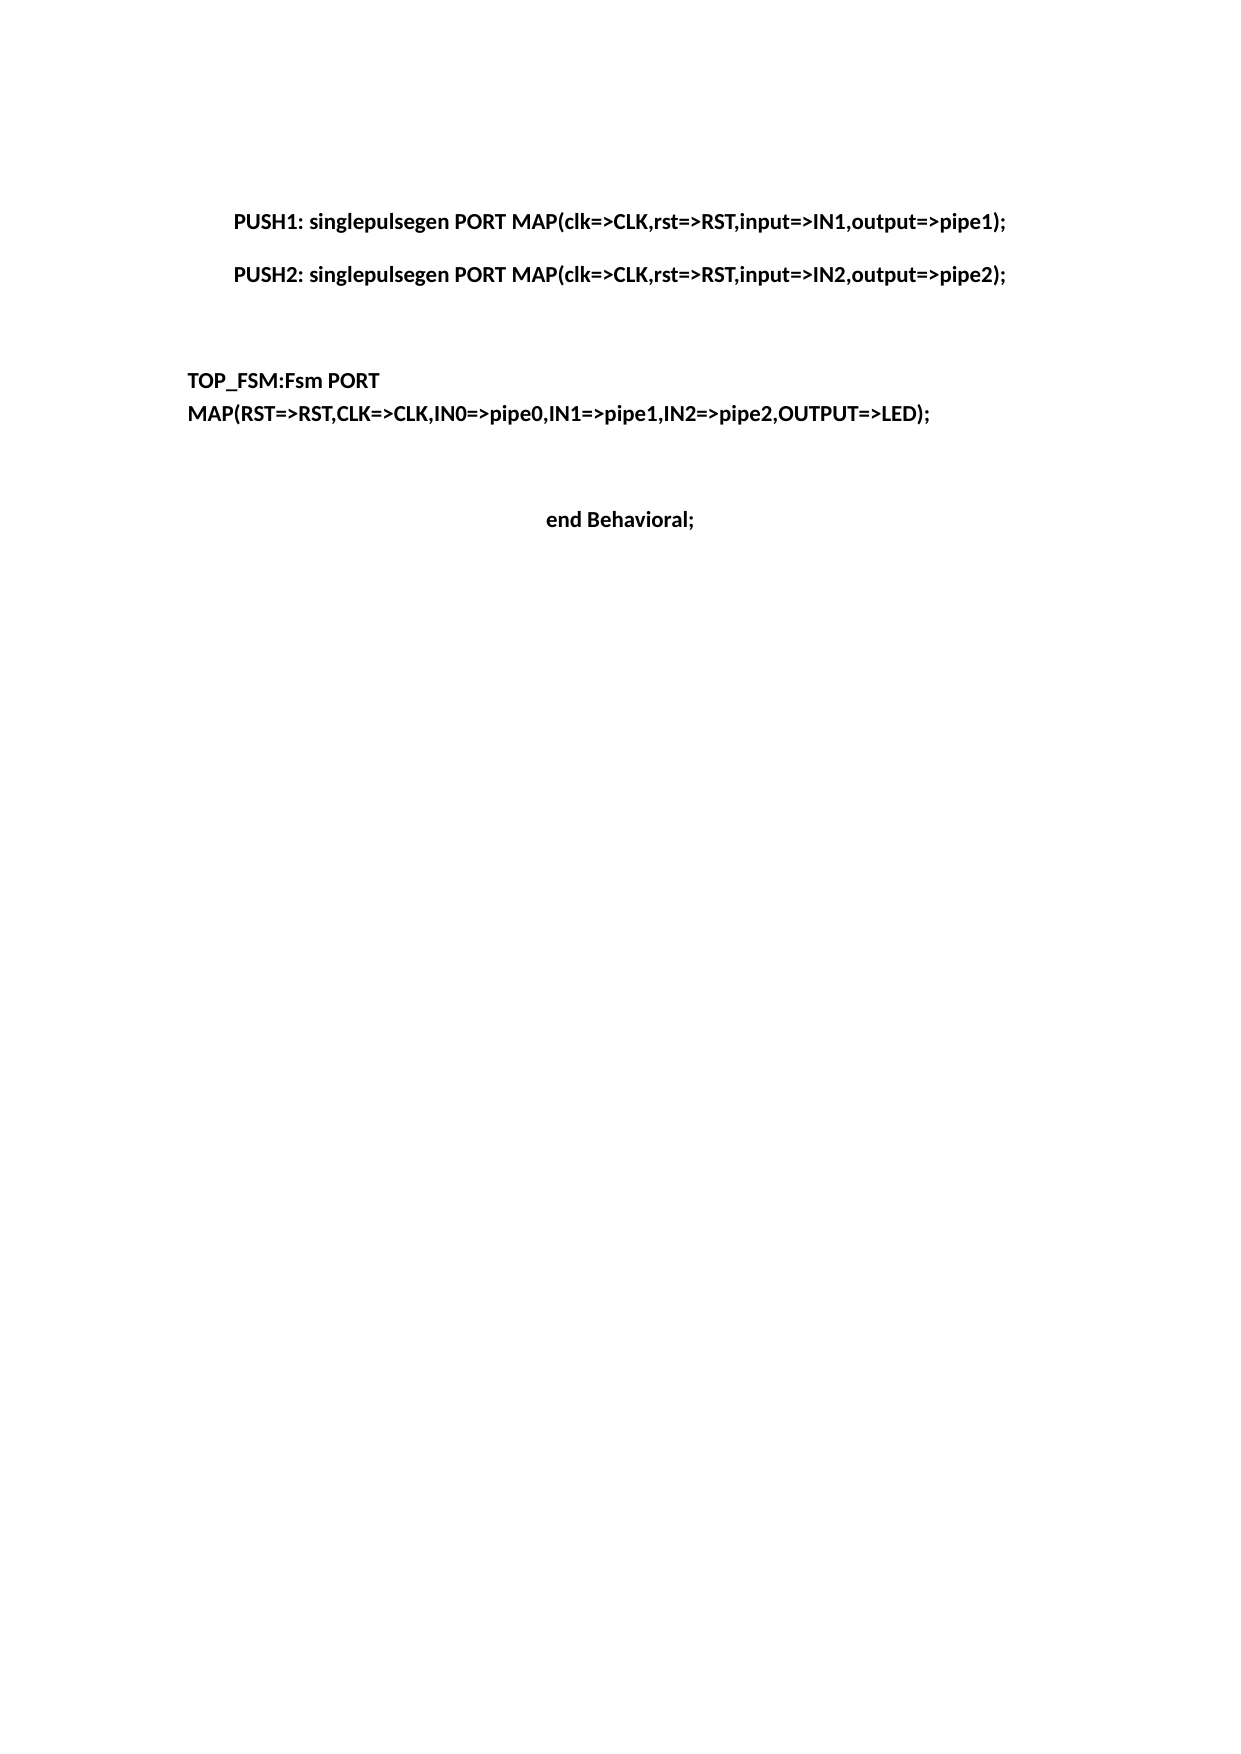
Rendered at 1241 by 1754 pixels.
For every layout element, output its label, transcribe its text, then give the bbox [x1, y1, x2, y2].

text end Behavioral; [187, 505, 1053, 533]
text PUSH2: singlepulsegen PORT MAP(clk=>CLK,rst=>RST,input=>IN2,output=>pipe2); [187, 261, 1053, 288]
text TOP_FSM:Fsm PORT MAP(RST=>RST,CLK=>CLK,IN0=>pipe0,IN1=>pipe1,IN2=>pipe2,OUTPUT=>LED); [187, 367, 1053, 427]
text PUSH1: singlepulsegen PORT MAP(clk=>CLK,rst=>RST,input=>IN1,output=>pipe1); [187, 207, 1053, 236]
